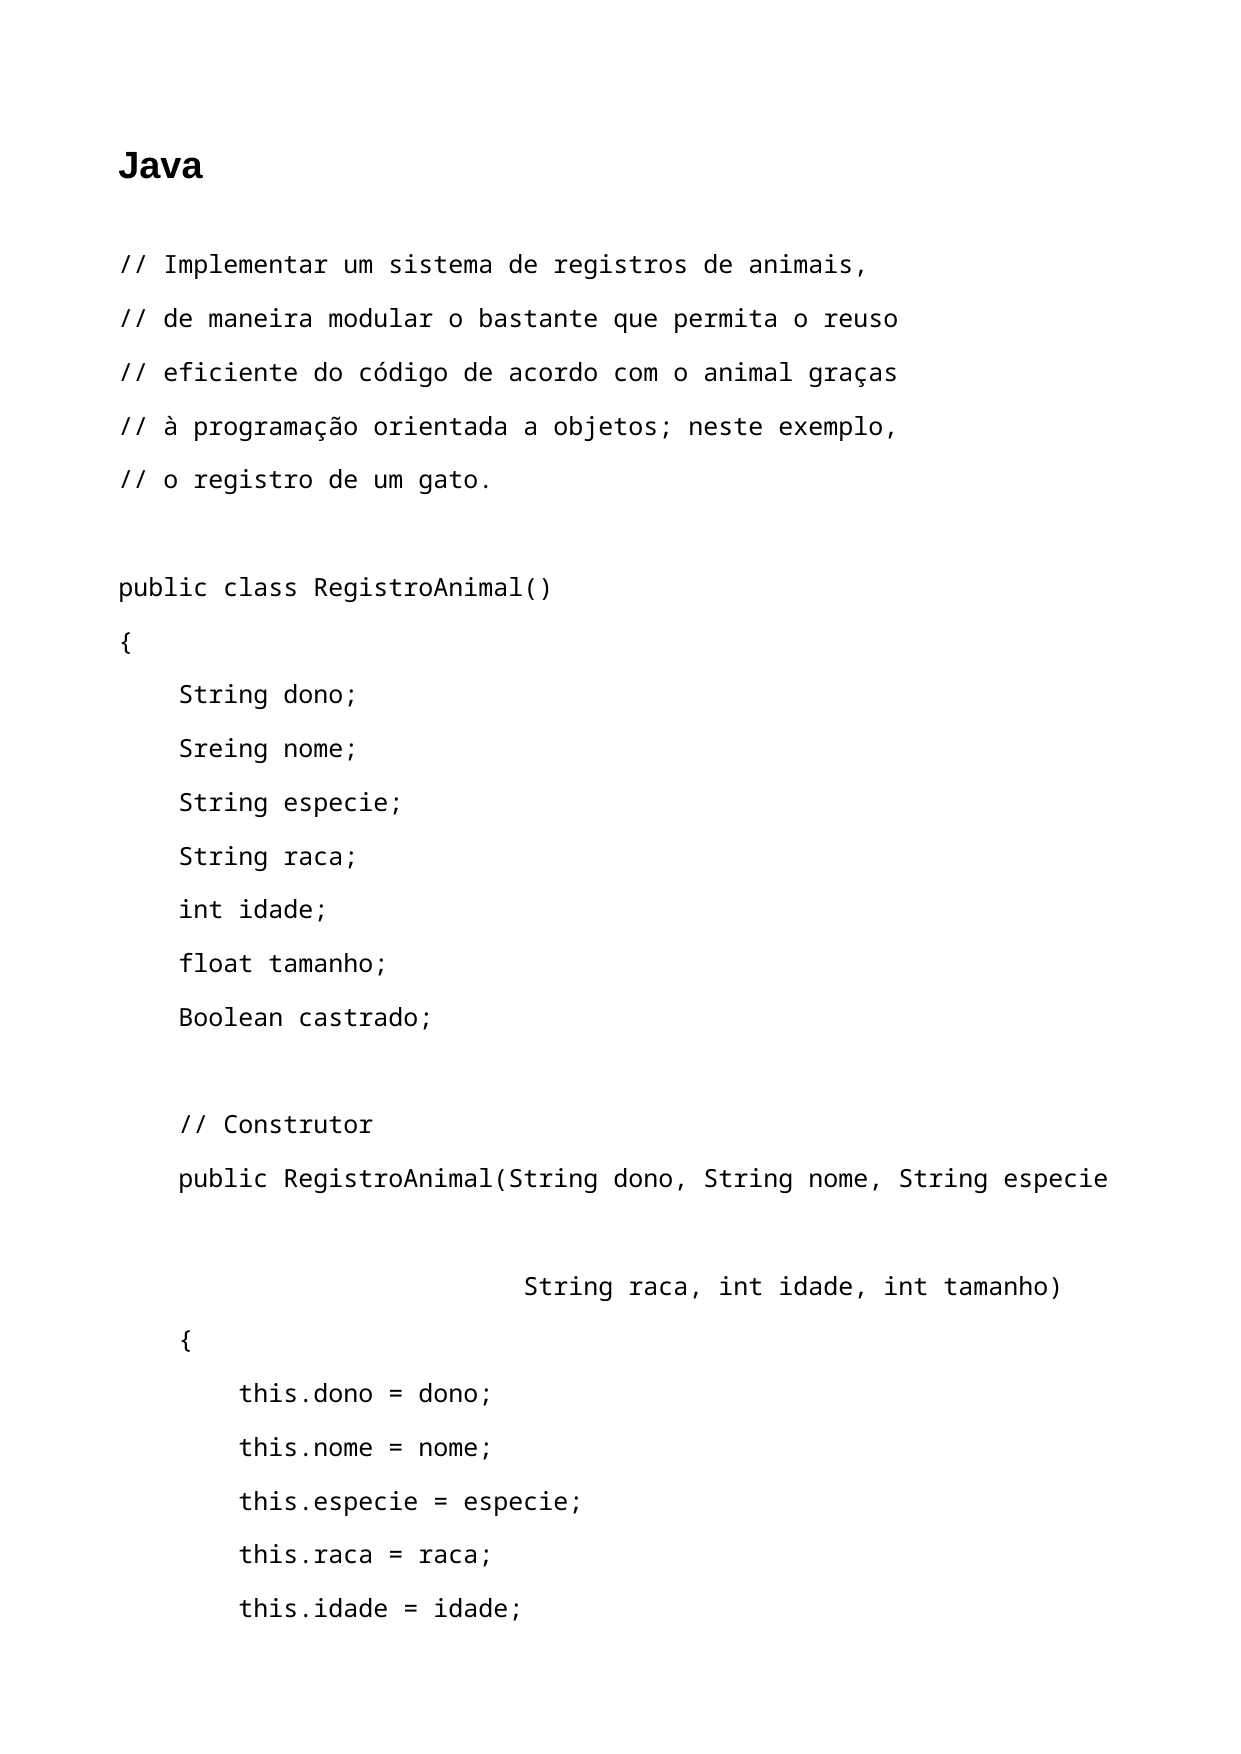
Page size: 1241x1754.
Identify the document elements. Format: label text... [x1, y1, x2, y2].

text this.dono = dono; [118, 1376, 1122, 1410]
text // eficiente do código de acordo com o animal graças [118, 354, 1122, 388]
text String raca; [118, 838, 1122, 872]
text // à programação orientada a objetos; neste exemplo, [118, 408, 1122, 442]
text Sreing nome; [118, 731, 1122, 765]
text // de maneira modular o bastante que permita o reuso [118, 301, 1122, 335]
text this.raca = raca; [118, 1537, 1122, 1571]
text float tamanho; [118, 946, 1122, 980]
text String raca, int idade, int tamanho) [118, 1268, 1122, 1302]
text { [118, 623, 1122, 657]
text String especie; [118, 784, 1122, 818]
text this.idade = idade; [118, 1591, 1122, 1625]
text this.nome = nome; [118, 1429, 1122, 1463]
text { [118, 1322, 1122, 1356]
text // Implementar um sistema de registros de animais, [118, 247, 1122, 281]
text // Construtor [118, 1107, 1122, 1141]
text this.especie = especie; [118, 1483, 1122, 1517]
text public RegistroAnimal(String dono, String nome, String especie [118, 1161, 1122, 1195]
text Boolean castrado; [118, 999, 1122, 1033]
text // o registro de um gato. [118, 462, 1122, 496]
text int idade; [118, 892, 1122, 926]
text public class RegistroAnimal() [118, 569, 1122, 603]
subtitle Java [118, 143, 1122, 187]
text String dono; [118, 677, 1122, 711]
